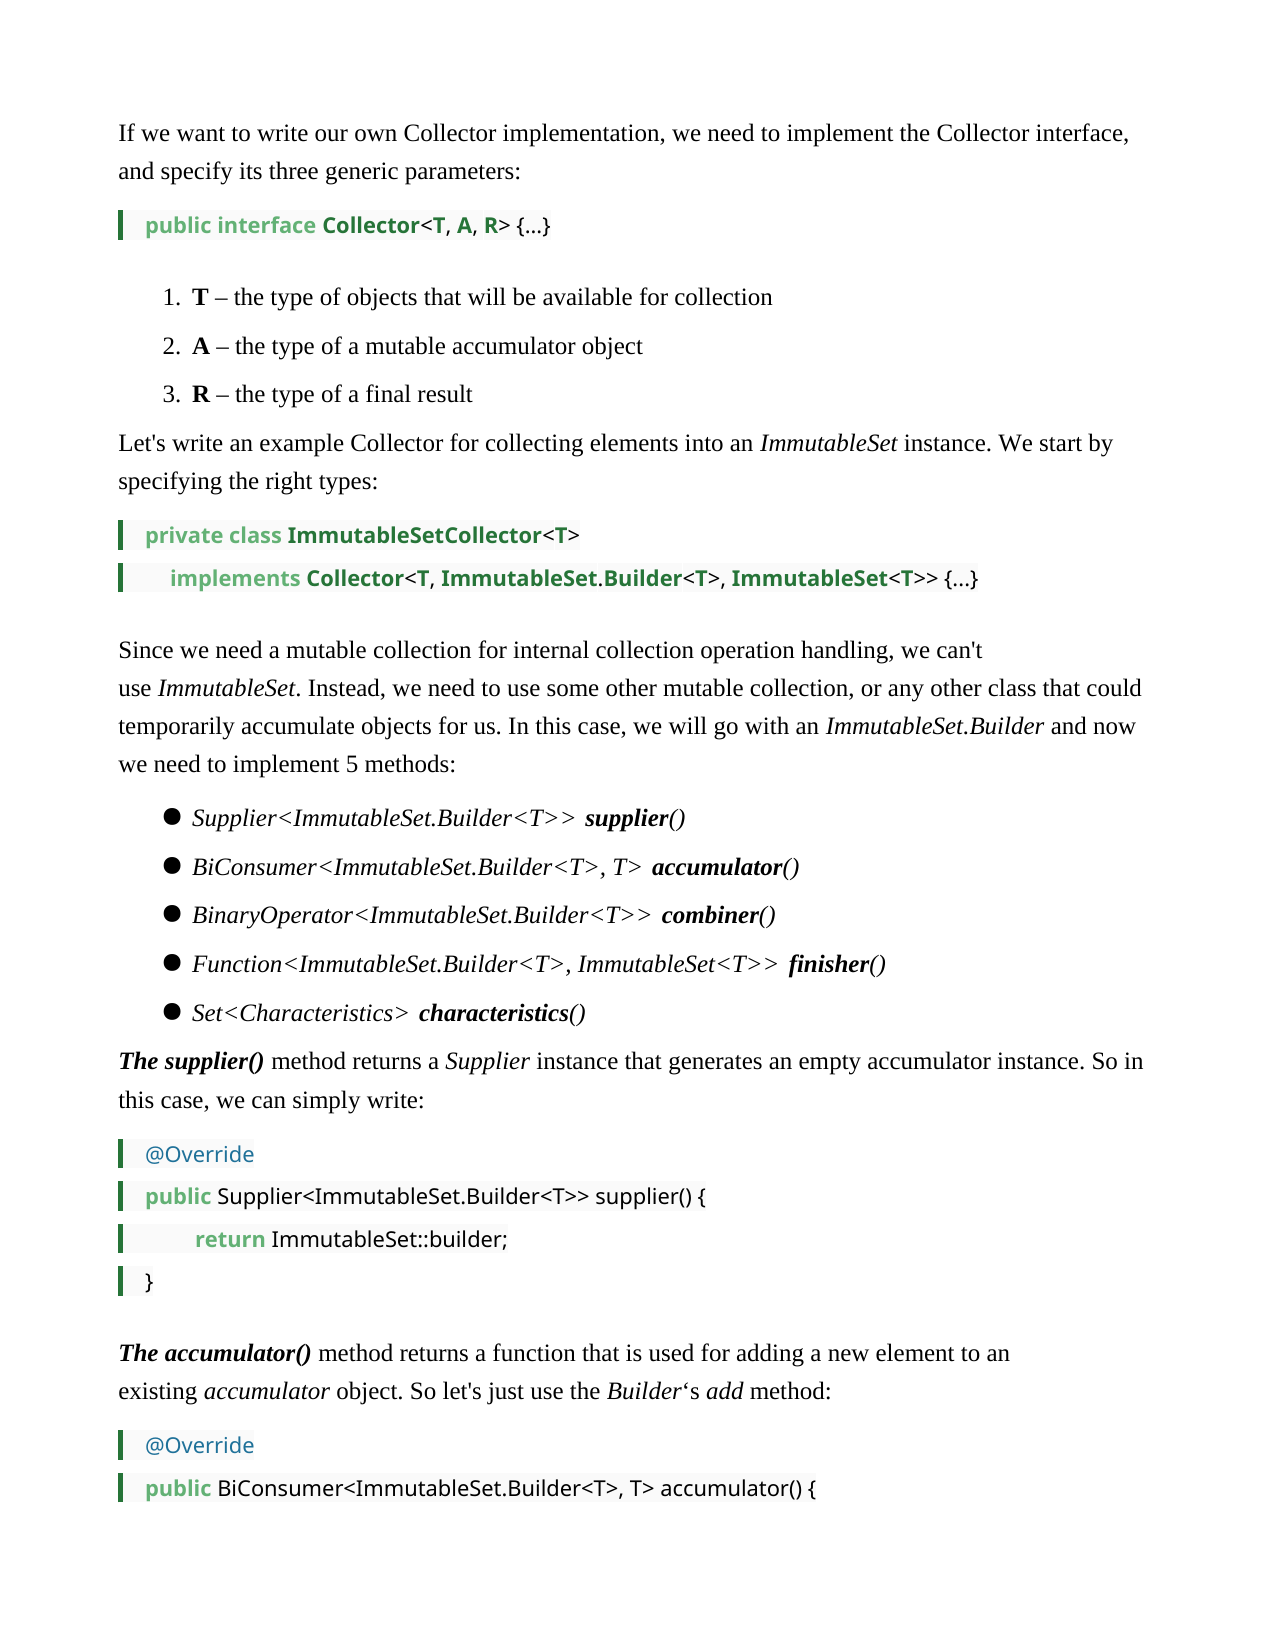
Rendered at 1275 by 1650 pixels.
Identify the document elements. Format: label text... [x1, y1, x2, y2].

text private class ImmutableSetCollector<T> [123, 520, 1157, 550]
text If we want to write our own Collector implementation, we need to implement the Collector interface, and specify its three generic parameters: [118, 118, 1157, 185]
text The supplier() method returns a Supplier instance that generates an empty accumulator instance. So in this case, we can simply write: [118, 1046, 1157, 1113]
text Since we need a mutable collection for internal collection operation handling, we can't use ImmutableSet. Instead, we need to use some other mutable collection, or any other class that could temporarily accumulate objects for us. In this case, we will go with an ImmutableSet.Builder and now we need to implement 5 methods: [118, 635, 1157, 778]
list T – the type of objects that will be available for collection [162, 282, 1157, 311]
text return ImmutableSet::builder; [118, 1223, 1157, 1253]
list Set<Characteristics> characteristics() [162, 998, 1157, 1027]
list Supplier<ImmutableSet.Builder<T>> supplier() [162, 803, 1157, 832]
text The accumulator() method returns a function that is used for adding a new element to an existing accumulator object. So let's just use the Builder‘s add method: [118, 1338, 1157, 1405]
text Let's write an example Collector for collecting elements into an ImmutableSet instance. We start by specifying the right types: [118, 428, 1157, 495]
list R – the type of a final result [162, 379, 1157, 408]
list A – the type of a mutable accumulator object [162, 331, 1157, 359]
text @Override [123, 1430, 1157, 1460]
text public interface Collector<T, A, R> {...} [123, 210, 1157, 240]
list BinaryOperator<ImmutableSet.Builder<T>> combiner() [162, 901, 1157, 929]
list BiConsumer<ImmutableSet.Builder<T>, T> accumulator() [162, 852, 1157, 881]
text @Override [118, 1138, 1157, 1168]
text } [123, 1266, 1157, 1296]
text public Supplier<ImmutableSet.Builder<T>> supplier() { [123, 1181, 1157, 1211]
text implements Collector<T, ImmutableSet.Builder<T>, ImmutableSet<T>> {...} [123, 563, 1157, 592]
text public BiConsumer<ImmutableSet.Builder<T>, T> accumulator() { [123, 1473, 1157, 1502]
list Function<ImmutableSet.Builder<T>, ImmutableSet<T>> finisher() [162, 949, 1157, 978]
